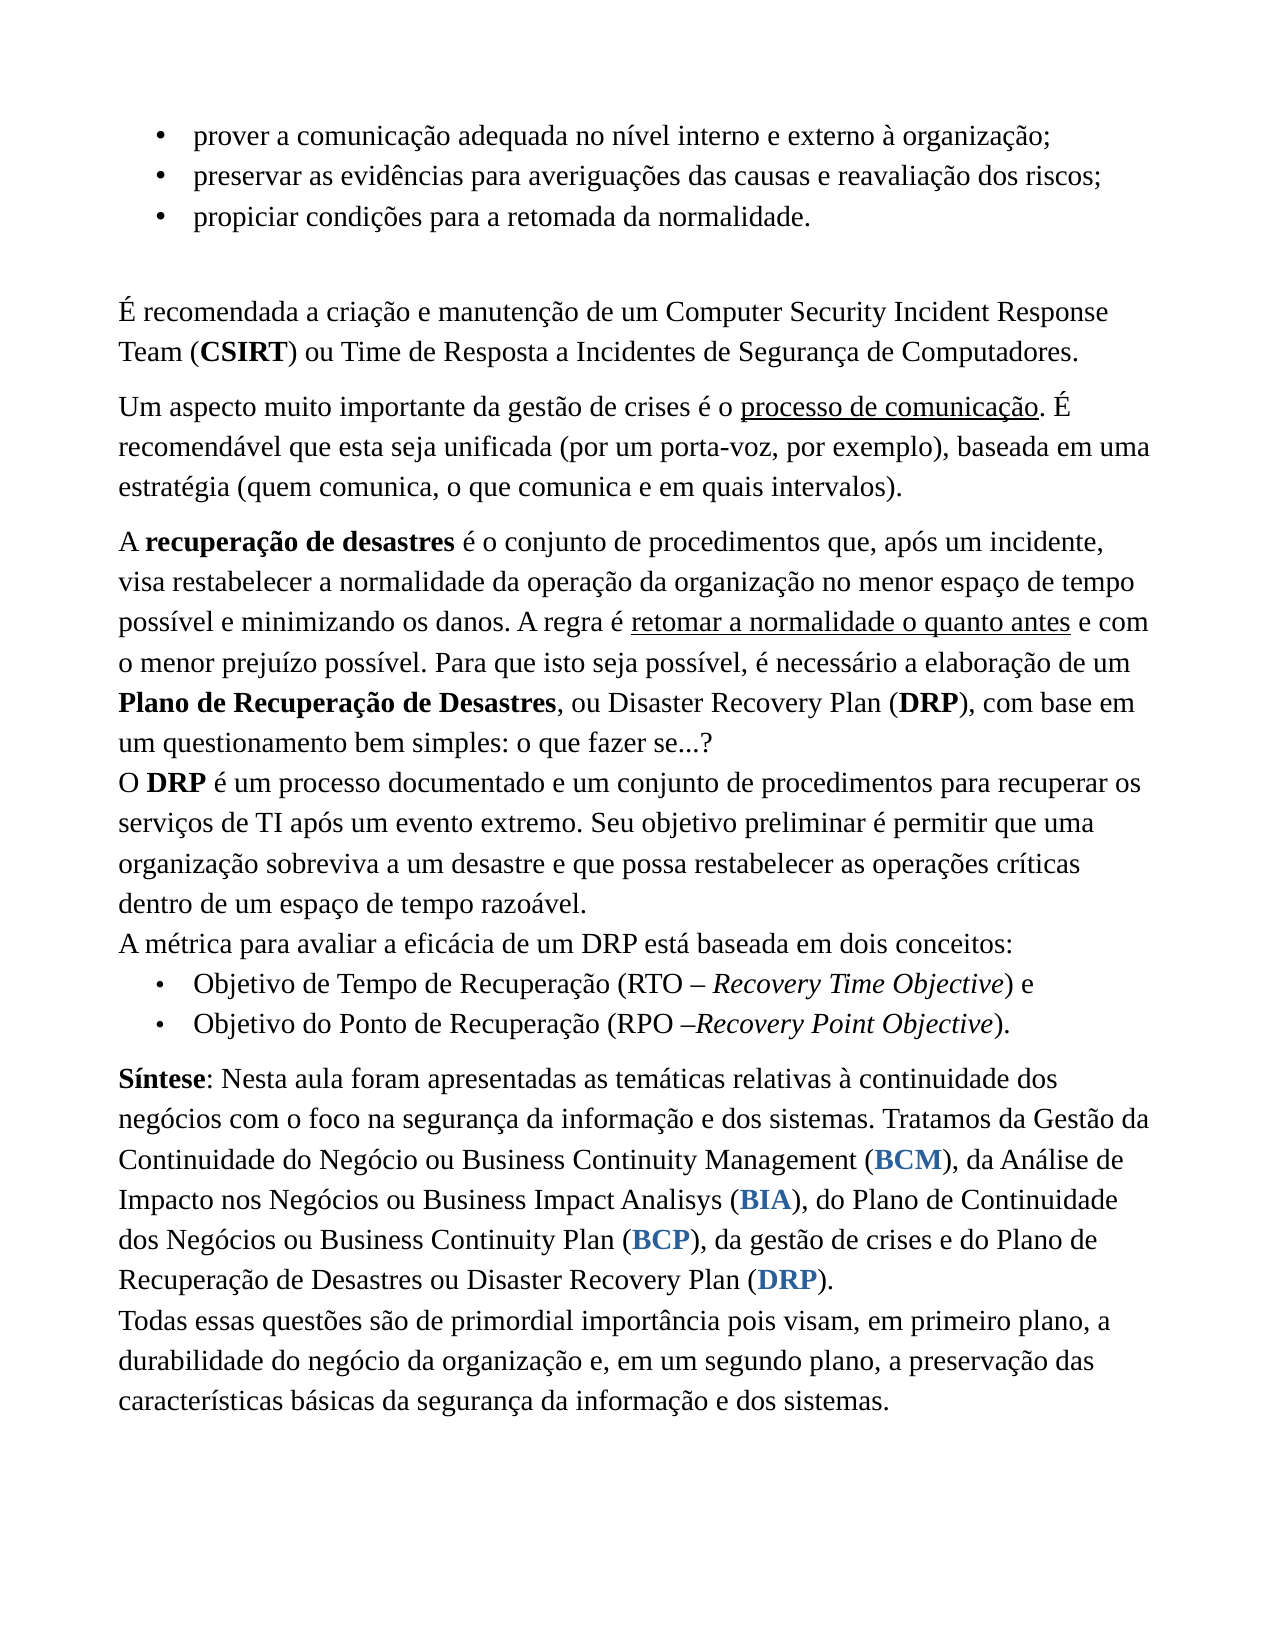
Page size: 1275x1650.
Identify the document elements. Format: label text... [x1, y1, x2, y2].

text Síntese: Nesta aula foram apresentadas as temáticas relativas à continuidade dos negócios com o foco na segurança da informação e dos sistemas. Tratamos da Gestão da Continuidade do Negócio ou Business Continuity Management (BCM), da Análise de Impacto nos Negócios ou Business Impact Analisys (BIA), do Plano de Continuidade dos Negócios ou Business Continuity Plan (BCP), da gestão de crises e do Plano de Recuperação de Desastres ou Disaster Recovery Plan (DRP). Todas essas questões são de primordial importância pois visam, em primeiro plano, a durabilidade do negócio da organização e, em um segundo plano, a preservação das características básicas da segurança da informação e dos sistemas. [118, 1061, 1157, 1417]
list Objetivo do Ponto de Recuperação (RPO –Recovery Point Objective). [156, 1007, 1157, 1040]
text Um aspecto muito importante da gestão de crises é o processo de comunicação. É recomendável que esta seja unificada (por um porta-voz, por exemplo), baseada em uma estratégia (quem comunica, o que comunica e em quais intervalos). [118, 389, 1157, 503]
text A recuperação de desastres é o conjunto de procedimentos que, após um incidente, visa restabelecer a normalidade da operação da organização no menor espaço de tempo possível e minimizando os danos. A regra é retomar a normalidade o quanto antes e com o menor prejuízo possível. Para que isto seja possível, é necessário a elaboração de um Plano de Recuperação de Desastres, ou Disaster Recovery Plan (DRP), com base em um questionamento bem simples: o que fazer se...? O DRP é um processo documentado e um conjunto de procedimentos para recuperar os serviços de TI após um evento extremo. Seu objetivo preliminar é permitir que uma organização sobreviva a um desastre e que possa restabelecer as operações críticas dentro de um espaço de tempo razoável. A métrica para avaliar a eficácia de um DRP está baseada em dois conceitos: [118, 524, 1157, 960]
text É recomendada a criação e manutenção de um Computer Security Incident Response Team (CSIRT) ou Time de Resposta a Incidentes de Segurança de Computadores. [118, 294, 1157, 368]
list preservar as evidências para averiguações das causas e reavaliação dos riscos; [156, 158, 1157, 192]
list Objetivo de Tempo de Recuperação (RTO – Recovery Time Objective) e [156, 966, 1157, 1000]
list prover a comunicação adequada no nível interno e externo à organização; [156, 118, 1157, 152]
list propiciar condições para a retomada da normalidade. [156, 199, 1157, 232]
